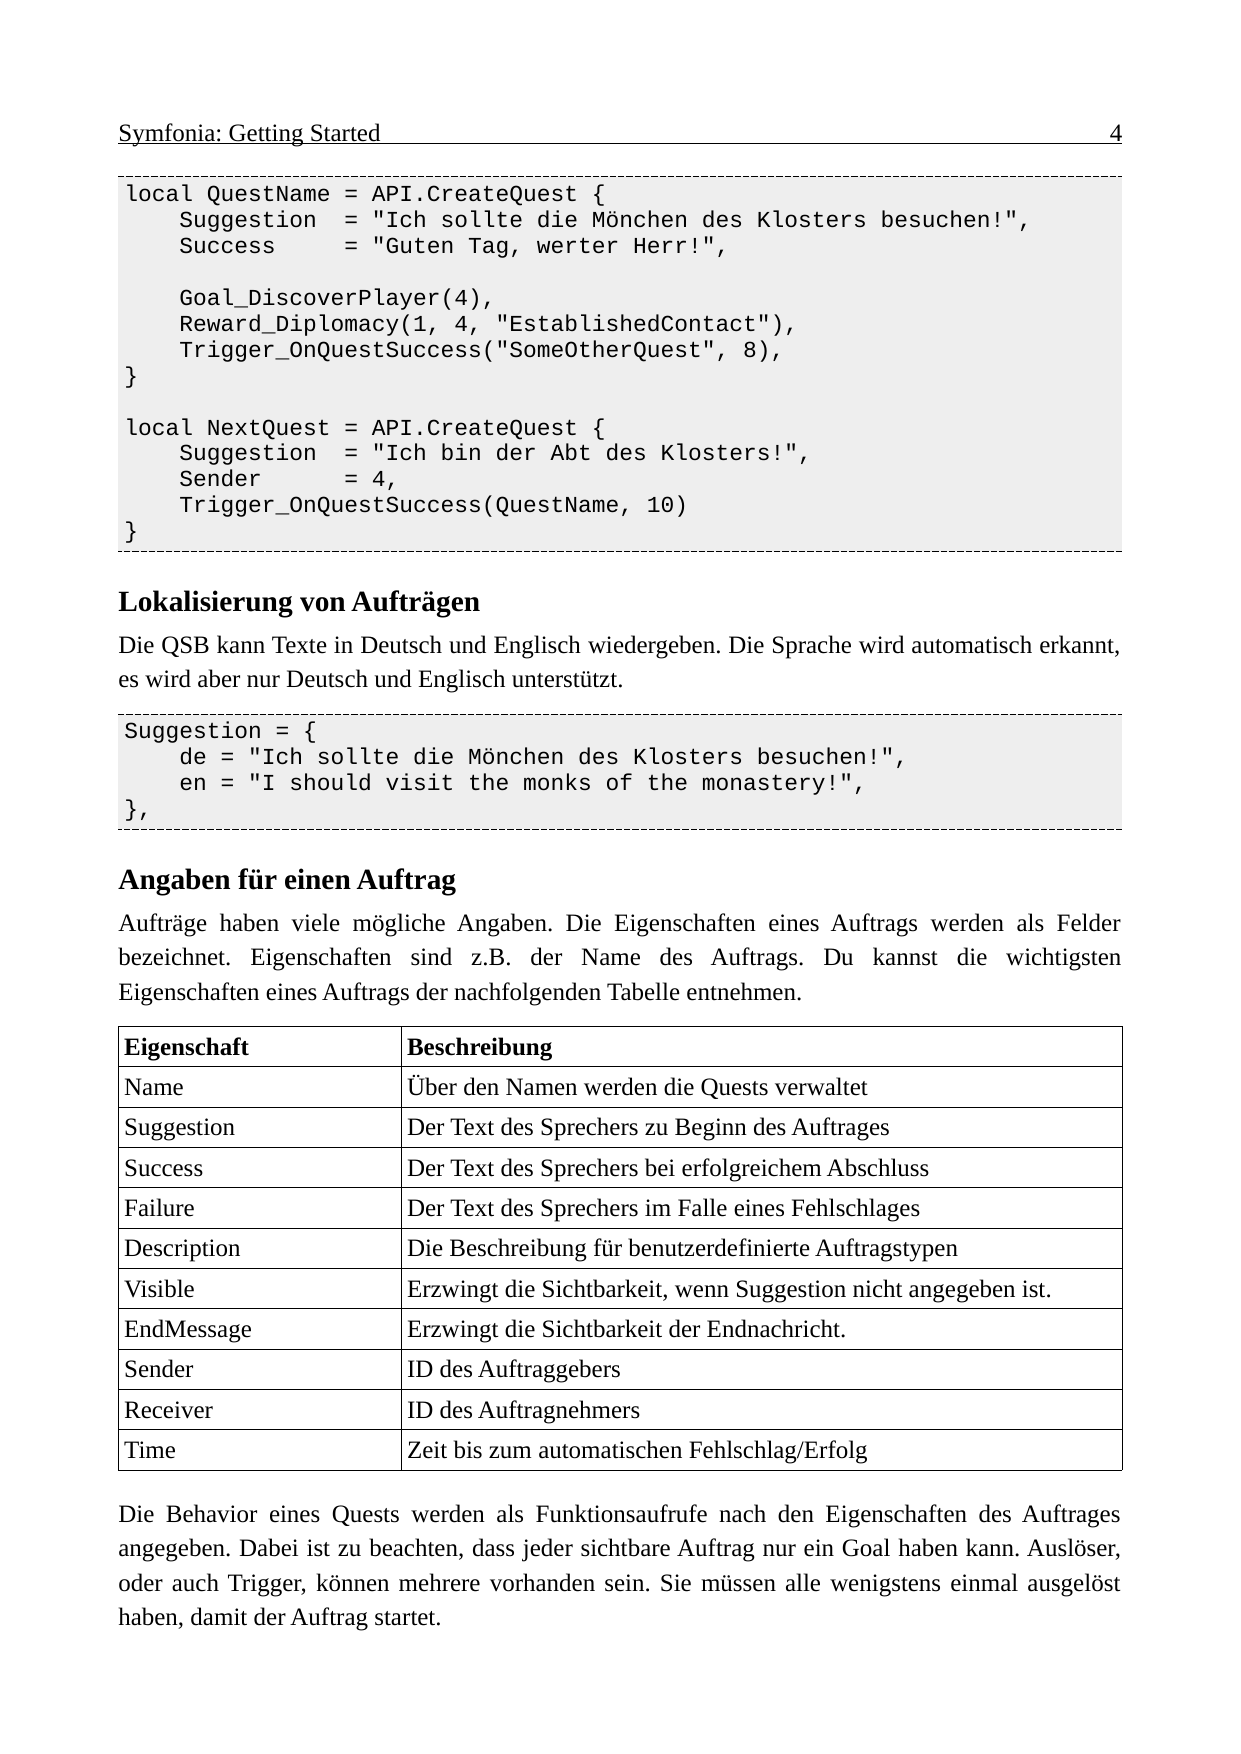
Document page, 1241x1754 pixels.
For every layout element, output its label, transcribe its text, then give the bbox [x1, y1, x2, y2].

table_cell Success [119, 1148, 401, 1187]
table_header Eigenschaft [119, 1027, 401, 1066]
table_cell EndMessage [119, 1309, 401, 1348]
subtitle Lokalisierung von Aufträgen [118, 584, 1122, 618]
table_cell Der Text des Sprechers im Falle eines Fehlschlages [402, 1188, 1122, 1228]
table_cell Der Text des Sprechers bei erfolgreichem Abschluss [402, 1148, 1122, 1187]
table_cell Description [119, 1229, 401, 1268]
table_cell Time [119, 1430, 401, 1469]
table_cell Suggestion [119, 1108, 401, 1147]
table_cell Der Text des Sprechers zu Beginn des Auftrages [402, 1108, 1122, 1147]
table_cell Name [119, 1067, 401, 1107]
text Aufträge haben viele mögliche Angaben. Die Eigenschaften eines Auftrags werden als Felder bezeichnet. Eigenschaften sind z.B. der Name des Auftrags. Du kannst die wichtigsten Eigenschaften eines Auftrags der nachfolgenden Tabelle entnehmen. [118, 908, 1122, 1006]
table_cell Receiver [119, 1390, 401, 1429]
text Suggestion = { de = "Ich sollte die Mönchen des Klosters besuchen!", en = "I should visit the monks of the monastery!", }, [118, 714, 1122, 829]
table_cell Über den Namen werden die Quests verwaltet [402, 1067, 1122, 1107]
table_header Beschreibung [402, 1027, 1122, 1066]
subtitle Angaben für einen Auftrag [118, 862, 1122, 896]
table_cell Visible [119, 1269, 401, 1308]
table_cell Failure [119, 1188, 401, 1228]
text local QuestName = API.CreateQuest { Suggestion = "Ich sollte die Mönchen des Klosters besuchen!", Success = "Guten Tag, werter Herr!", Goal_DiscoverPlayer(4), Reward_Diplomacy(1, 4, "EstablishedContact"), Trigger_OnQuestSuccess("SomeOtherQuest", 8), } local NextQuest = API.CreateQuest { Suggestion = "Ich bin der Abt des Klosters!", Sender = 4, Trigger_OnQuestSuccess(QuestName, 10) } [118, 176, 1122, 552]
table_cell ID des Auftraggebers [402, 1350, 1122, 1389]
table_cell Erzwingt die Sichtbarkeit der Endnachricht. [402, 1309, 1122, 1348]
table_cell Zeit bis zum automatischen Fehlschlag/Erfolg [402, 1430, 1122, 1469]
table_cell Erzwingt die Sichtbarkeit, wenn Suggestion nicht angegeben ist. [402, 1269, 1122, 1308]
text Die QSB kann Texte in Deutsch und Englisch wiedergeben. Die Sprache wird automatisch erkannt, es wird aber nur Deutsch und Englisch unterstützt. [118, 630, 1122, 693]
text Die Behavior eines Quests werden als Funktionsaufrufe nach den Eigenschaften des Auftrages angegeben. Dabei ist zu beachten, dass jeder sichtbare Auftrag nur ein Goal haben kann. Auslöser, oder auch Trigger, können mehrere vorhanden sein. Sie müssen alle wenigstens einmal ausgelöst haben, damit der Auftrag startet. [118, 1499, 1122, 1631]
table_cell Sender [119, 1350, 401, 1389]
table_cell Die Beschreibung für benutzerdefinierte Auftragstypen [402, 1229, 1122, 1268]
table_cell ID des Auftragnehmers [402, 1390, 1122, 1429]
